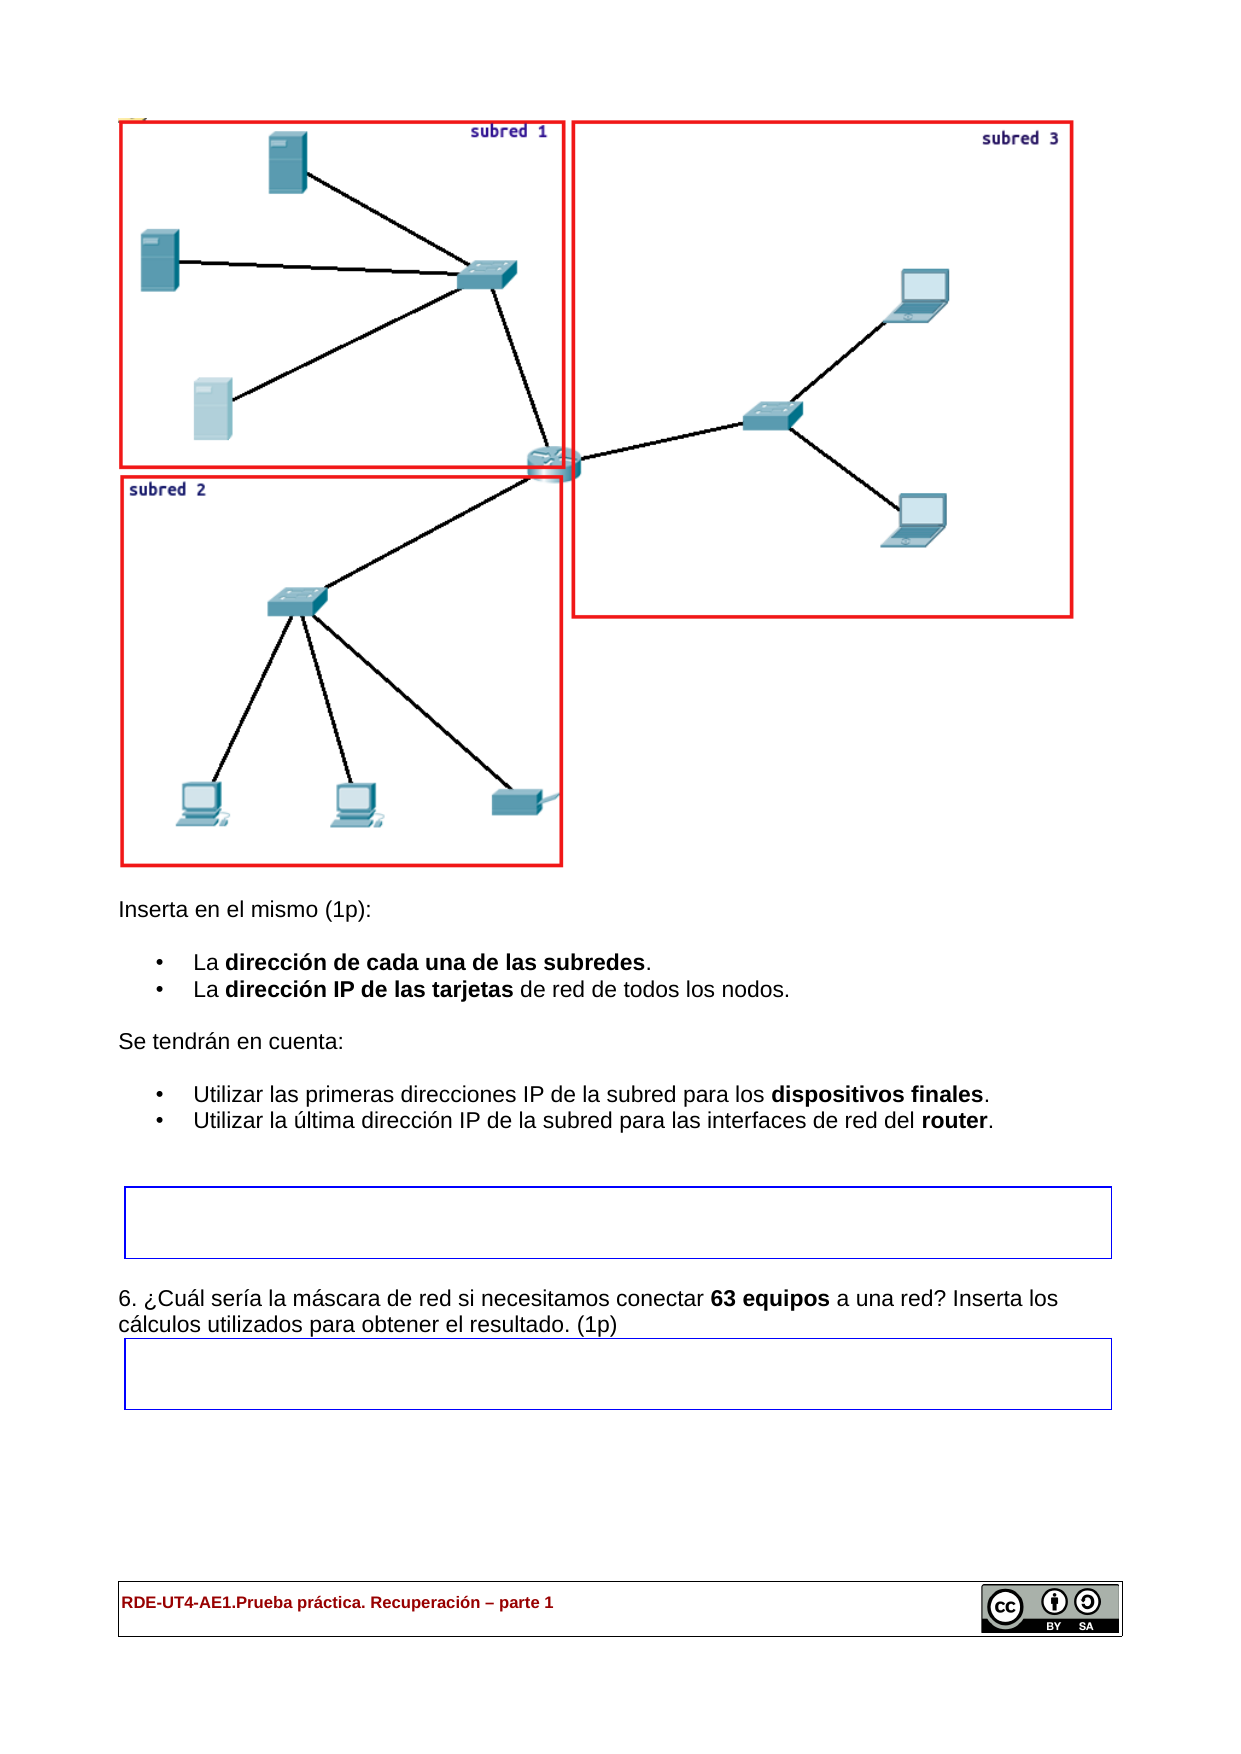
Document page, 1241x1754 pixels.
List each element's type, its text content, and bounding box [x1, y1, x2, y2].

list La dirección IP de las tarjetas de red de todos los nodos. [156, 976, 1122, 1002]
table_header [126, 1339, 1111, 1409]
list Utilizar la última dirección IP de la subred para las interfaces de red del router. [156, 1107, 1122, 1134]
picture [118, 118, 1123, 871]
text Se tendrán en cuenta: [118, 1028, 1122, 1054]
list Utilizar las primeras direcciones IP de la subred para los dispositivos finales. [156, 1081, 1122, 1107]
text Inserta en el mismo (1p): [118, 896, 1122, 923]
text 6. ¿Cuál sería la máscara de red si necesitamos conectar 63 equipos a una red? Inserta los cálculos utilizados para obtener el resultado. (1p) [118, 1285, 1122, 1338]
picture [981, 1584, 1119, 1633]
table_header [126, 1188, 1111, 1257]
list La dirección de cada una de las subredes. [156, 949, 1122, 976]
